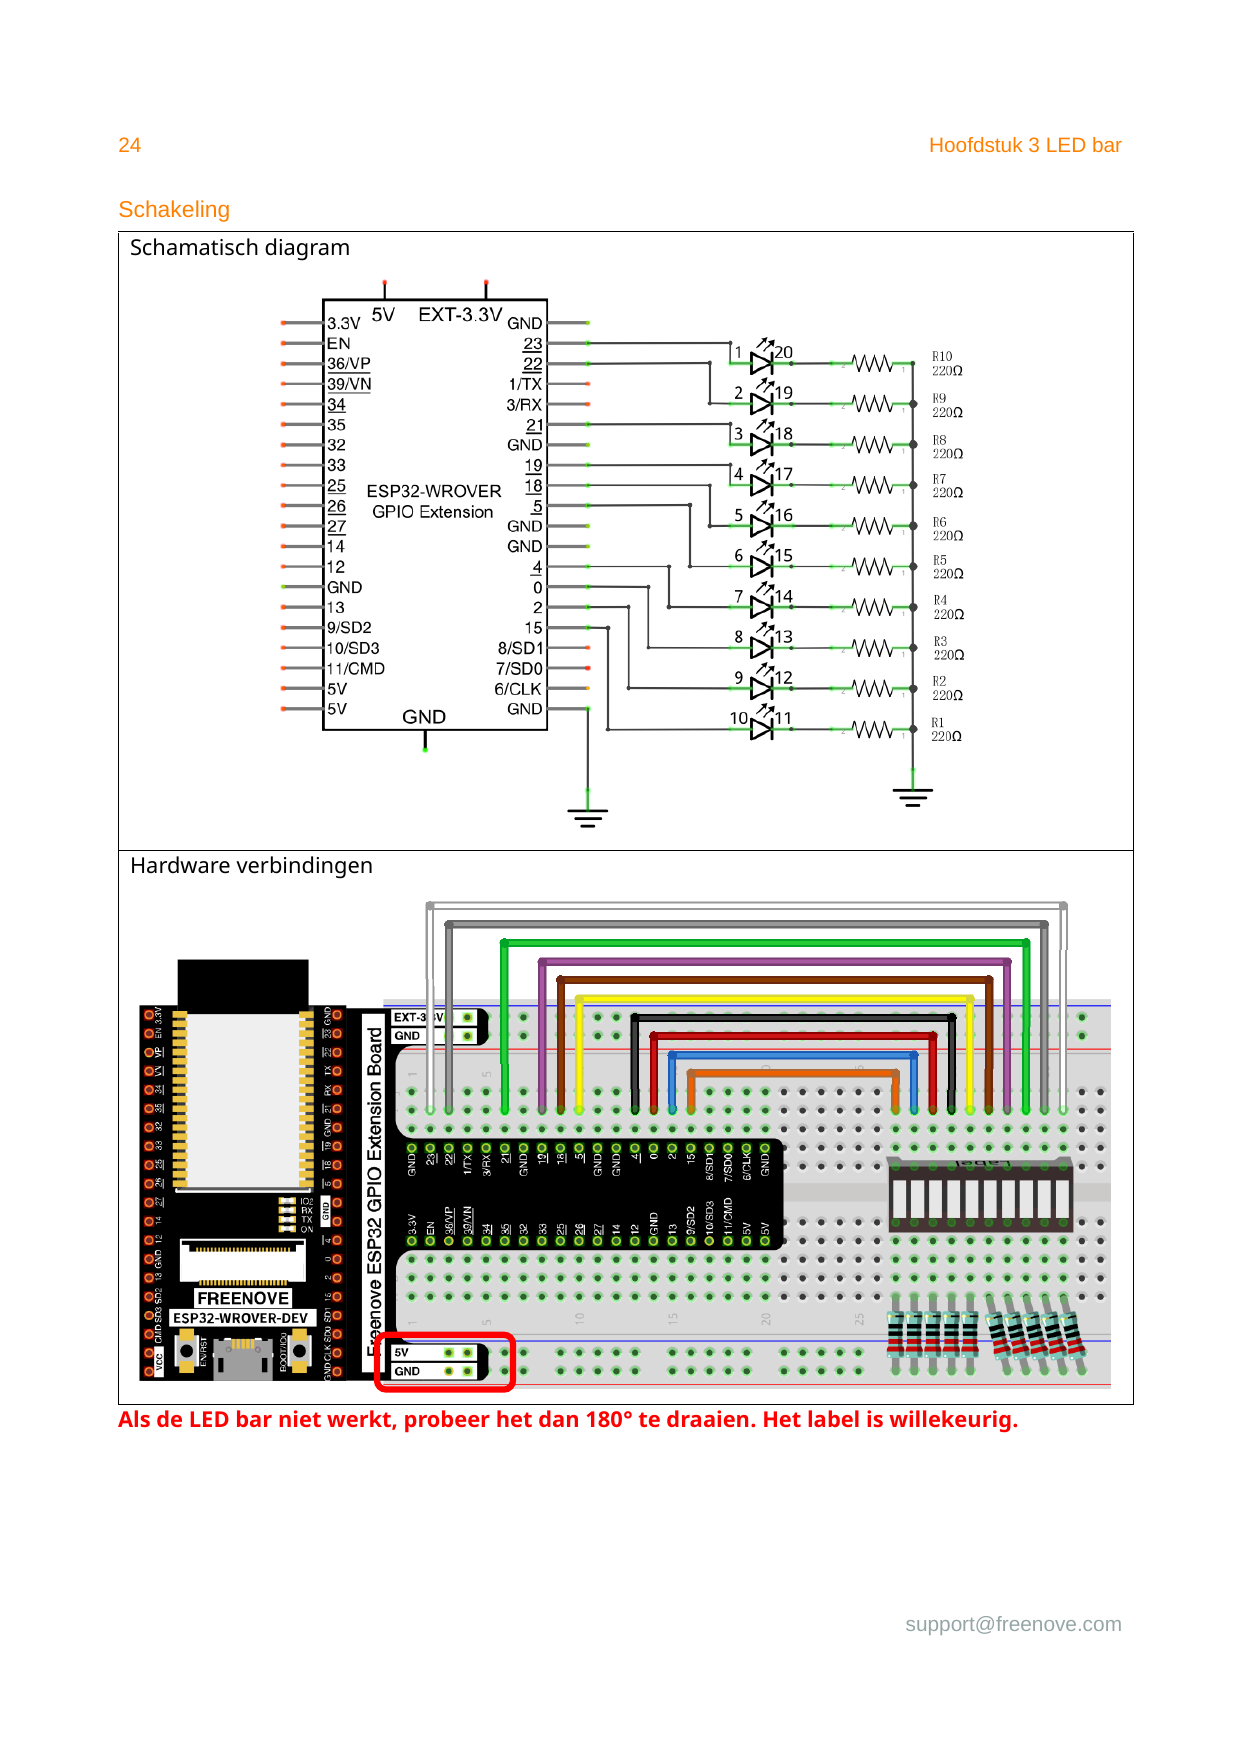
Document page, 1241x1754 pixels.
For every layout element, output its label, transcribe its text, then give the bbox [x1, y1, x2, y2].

picture [381, 1338, 509, 1386]
picture [139, 897, 1111, 1389]
subtitle Schakeling [118, 196, 1122, 222]
picture [258, 275, 992, 840]
